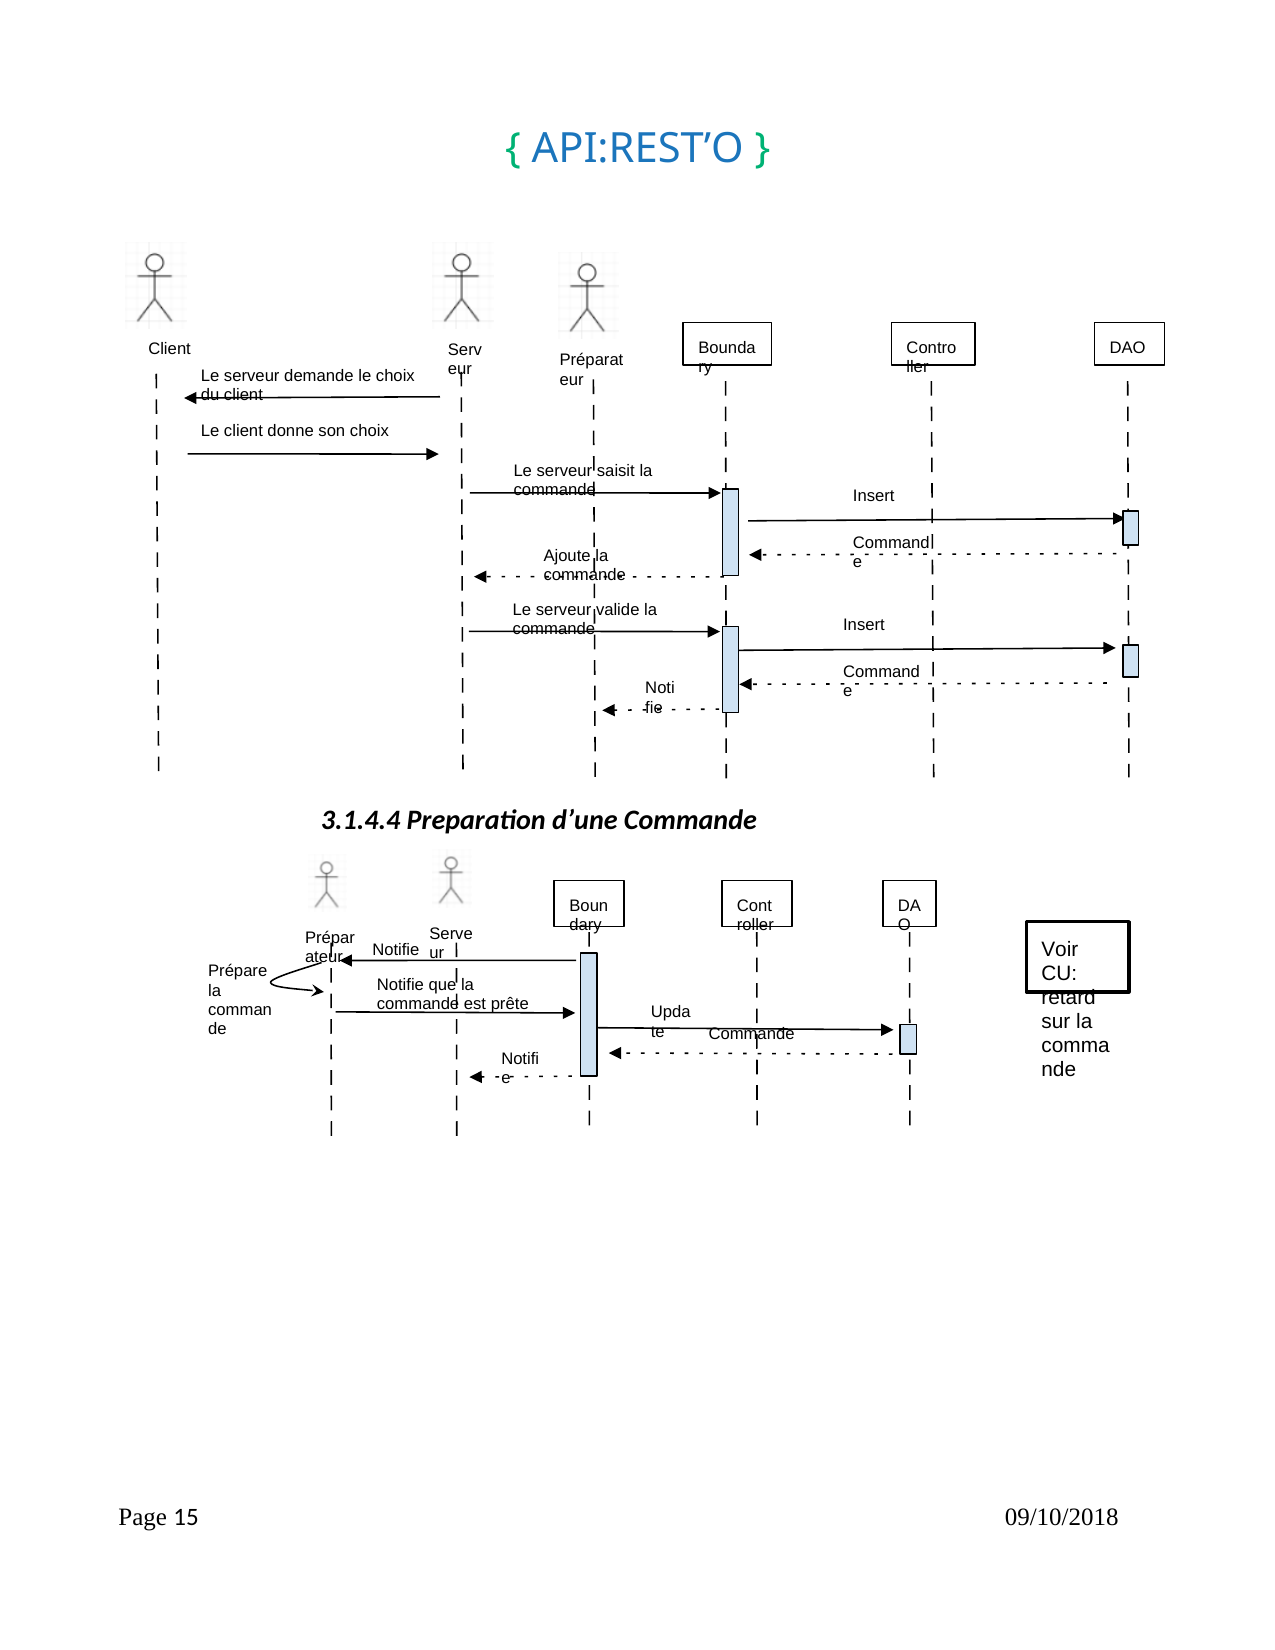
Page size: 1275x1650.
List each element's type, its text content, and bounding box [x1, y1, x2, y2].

subtitle 3.1.4.4 Preparation d’une Commande [246, 196, 1157, 836]
picture [432, 848, 472, 910]
picture [125, 242, 187, 329]
picture [308, 853, 347, 914]
